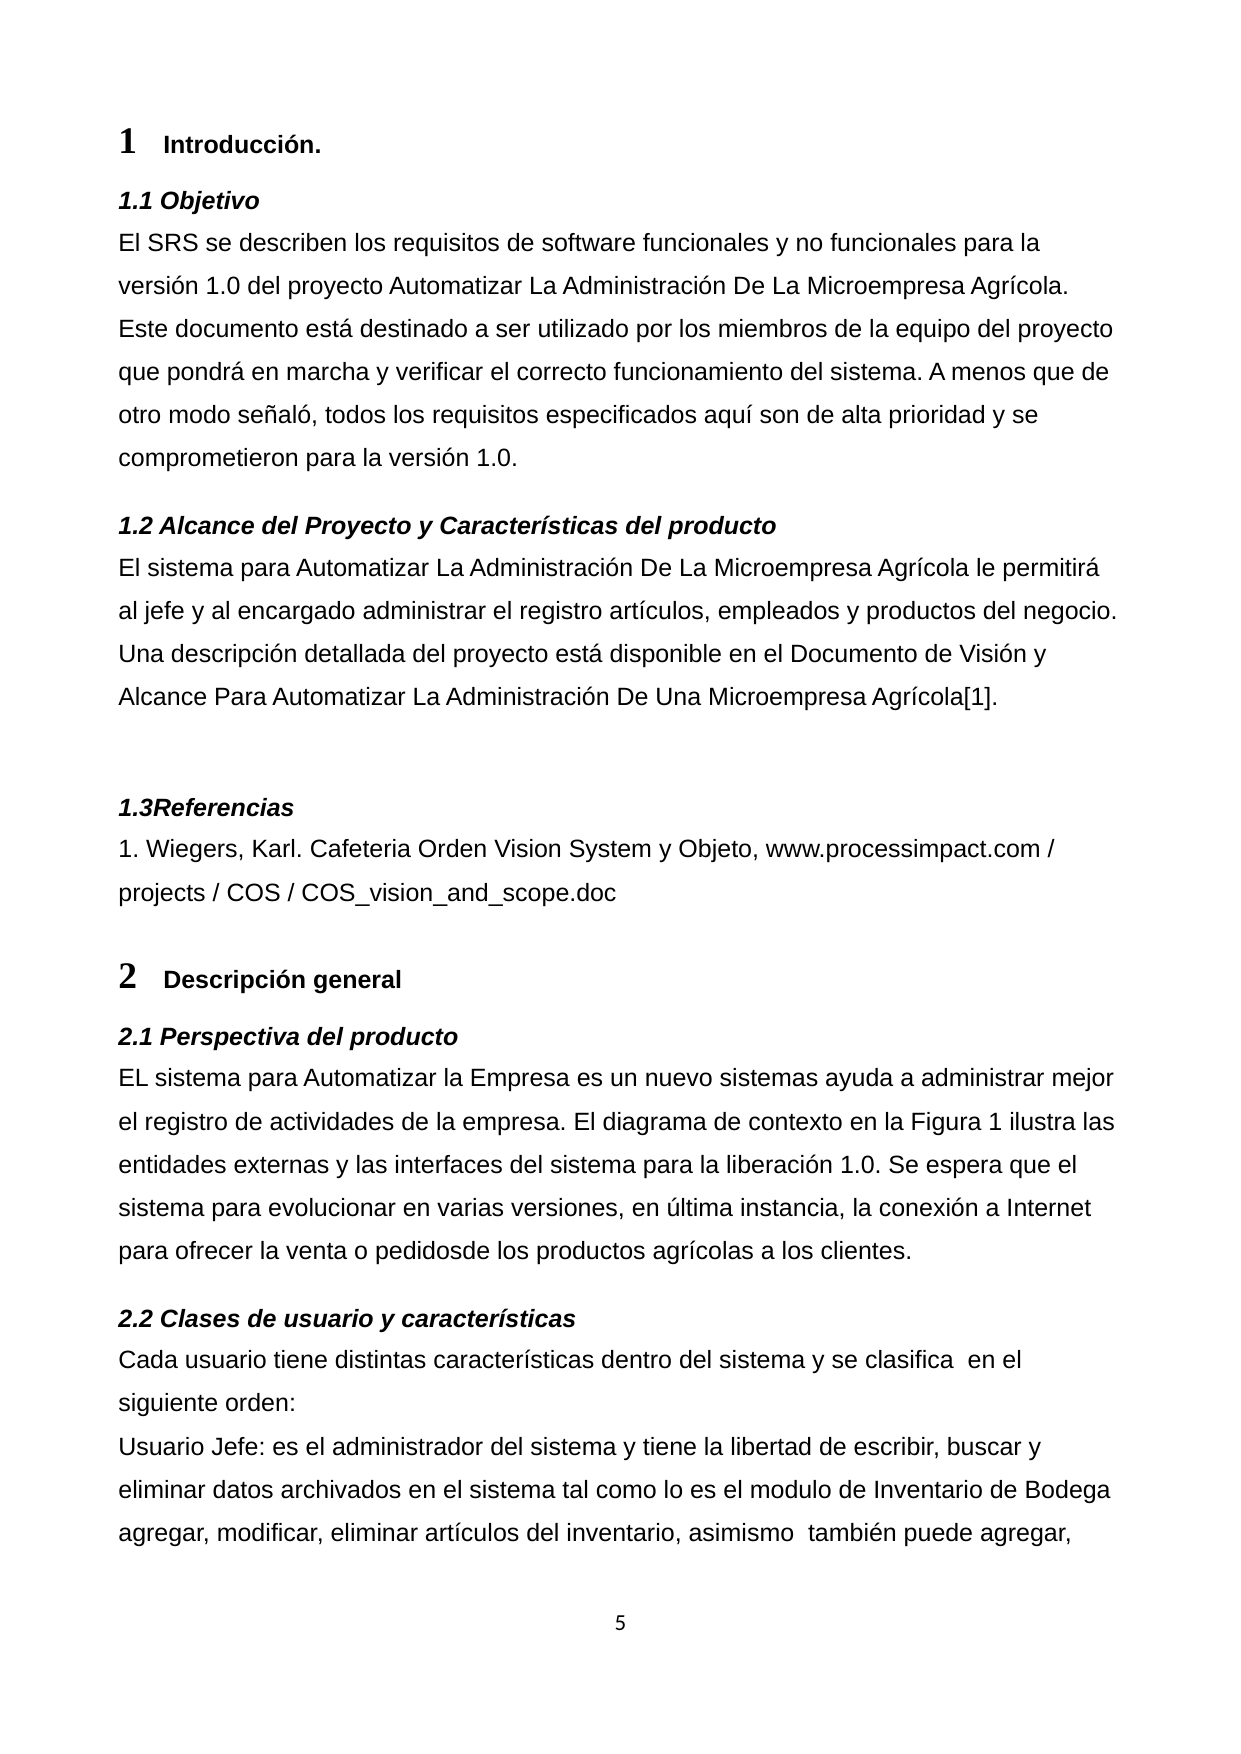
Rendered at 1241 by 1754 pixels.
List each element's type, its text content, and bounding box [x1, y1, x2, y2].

subtitle 1.1 Objetivo [118, 186, 1122, 215]
text El SRS se describen los requisitos de software funcionales y no funcionales para la versión 1.0 del proyecto Automatizar La Administración De La Microempresa Agrícola. Este documento está destinado a ser utilizado por los miembros de la equipo del proyecto que pondrá en marcha y verificar el correcto funcionamiento del sistema. A menos que de otro modo señaló, todos los requisitos especificados aquí son de alta prioridad y se comprometieron para la versión 1.0. [118, 227, 1122, 472]
text Cada usuario tiene distintas características dentro del sistema y se clasifica en el siguiente orden: [118, 1345, 1122, 1417]
subtitle 1.3Referencias [118, 793, 1122, 822]
text Usuario Jefe: es el administrador del sistema y tiene la libertad de escribir, buscar y eliminar datos archivados en el sistema tal como lo es el modulo de Inventario de Bodega agregar, modificar, eliminar artículos del inventario, asimismo también puede agregar, [118, 1431, 1122, 1546]
text EL sistema para Automatizar la Empresa es un nuevo sistemas ayuda a administrar mejor el registro de actividades de la empresa. El diagrama de contexto en la Figura 1 ilustra las entidades externas y las interfaces del sistema para la liberación 1.0. Se espera que el sistema para evolucionar en varias versiones, en última instancia, la conexión a Internet para ofrecer la venta o pedidosde los productos agrícolas a los clientes. [118, 1063, 1122, 1264]
subtitle 1.2 Alcance del Proyecto y Características del producto [118, 511, 1122, 540]
subtitle 2.1 Perspectiva del producto [118, 1022, 1122, 1051]
subtitle 2.2 Clases de usuario y características [118, 1304, 1122, 1333]
subtitle Descripción general [118, 954, 1122, 997]
text El sistema para Automatizar La Administración De La Microempresa Agrícola le permitirá al jefe y al encargado administrar el registro artículos, empleados y productos del negocio. Una descripción detallada del proyecto está disponible en el Documento de Visión y Alcance Para Automatizar La Administración De Una Microempresa Agrícola[1]. [118, 552, 1122, 711]
text 1. Wiegers, Karl. Cafeteria Orden Vision System y Objeto, www.processimpact.com / projects / COS / COS_vision_and_scope.doc [118, 834, 1122, 906]
subtitle Introducción. [118, 118, 1122, 161]
